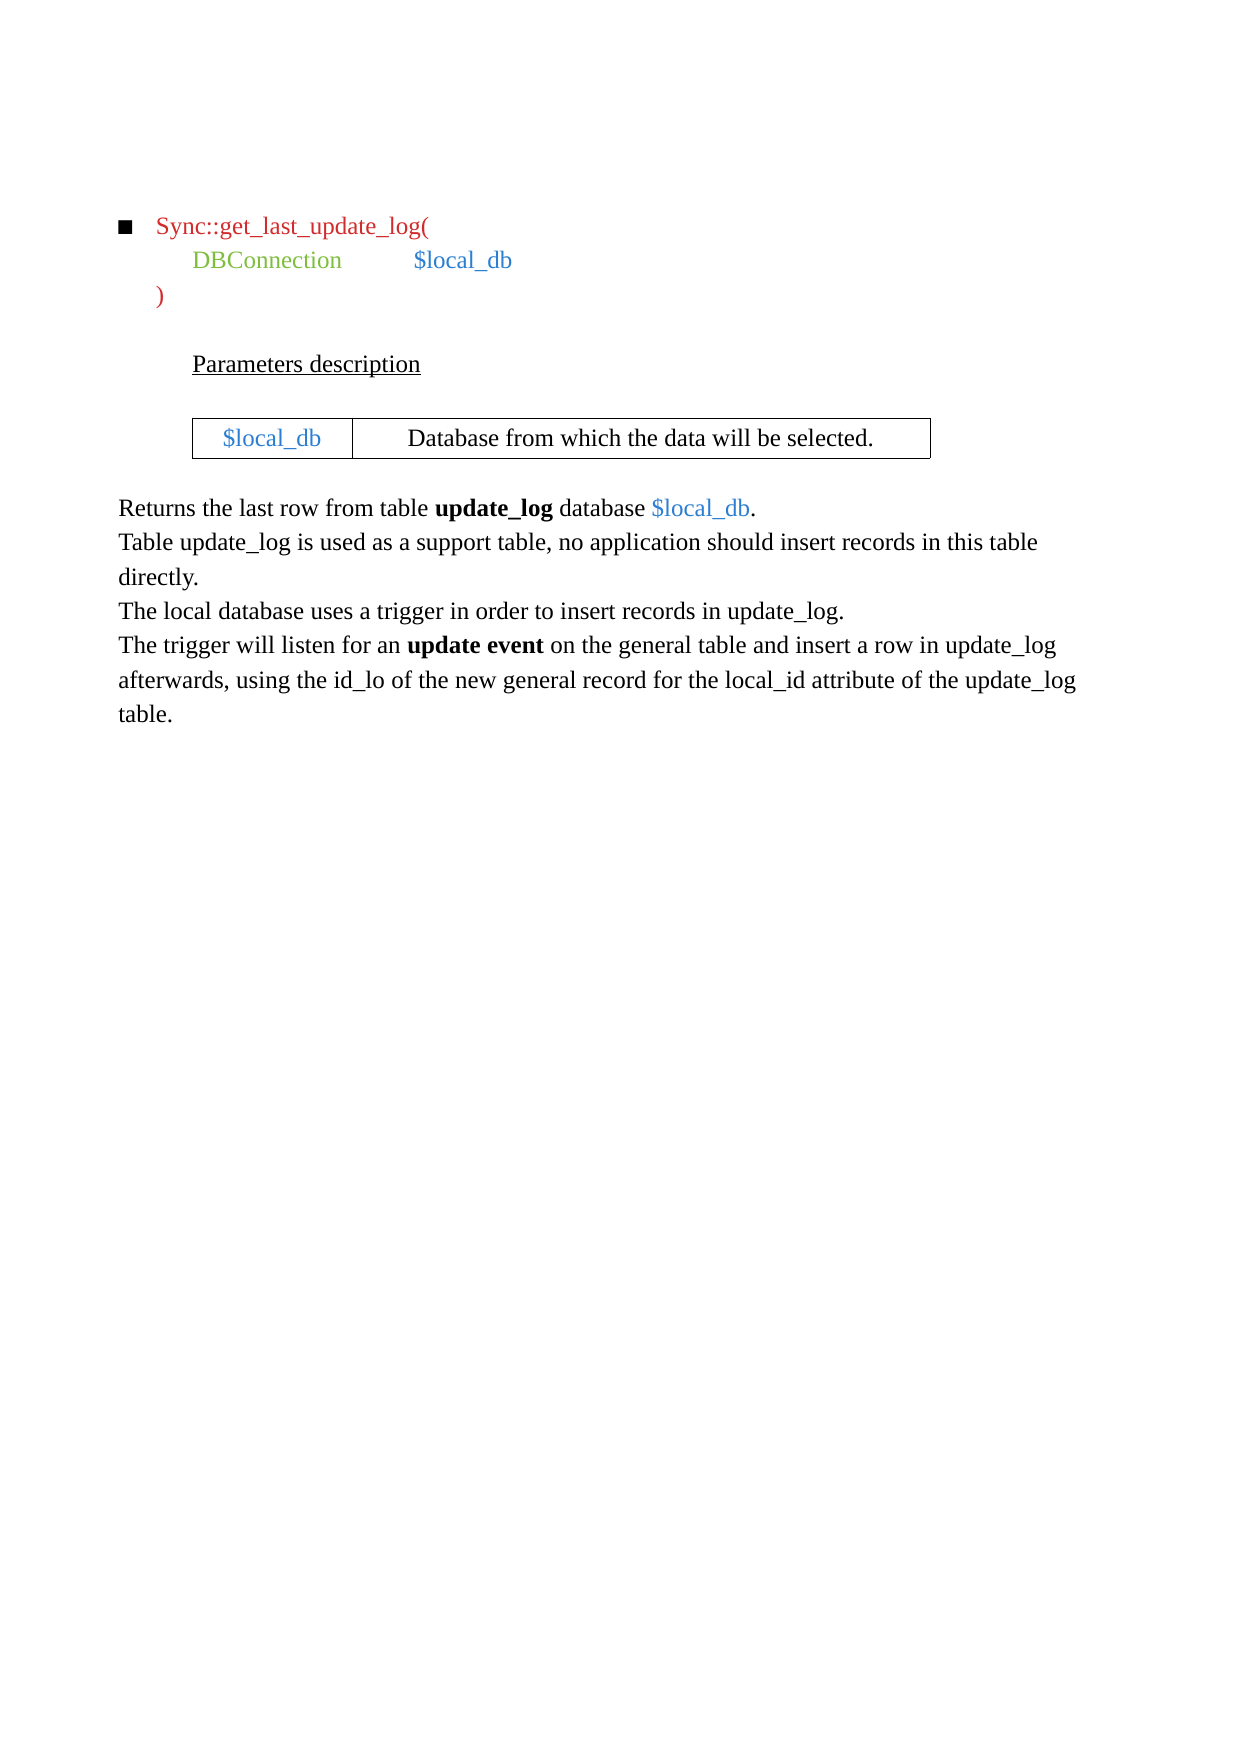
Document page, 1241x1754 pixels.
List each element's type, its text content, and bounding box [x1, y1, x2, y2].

text Table update_log is used as a support table, no application should insert records in this table directly. The local database uses a trigger in order to insert records in update_log. The trigger will listen for an update event on the general table and insert a row in update_log afterwards, using the id_lo of the new general record for the local_id attribute of the update_log table. [118, 527, 1122, 763]
table_header $local_db [193, 419, 352, 458]
text Returns the last row from table update_log database $local_db. [118, 458, 1122, 521]
table_header Database from which the data will be selected. [353, 419, 930, 458]
list Sync::get_last_update_log( DBConnection $local_db ) Parameters description [118, 211, 1122, 377]
